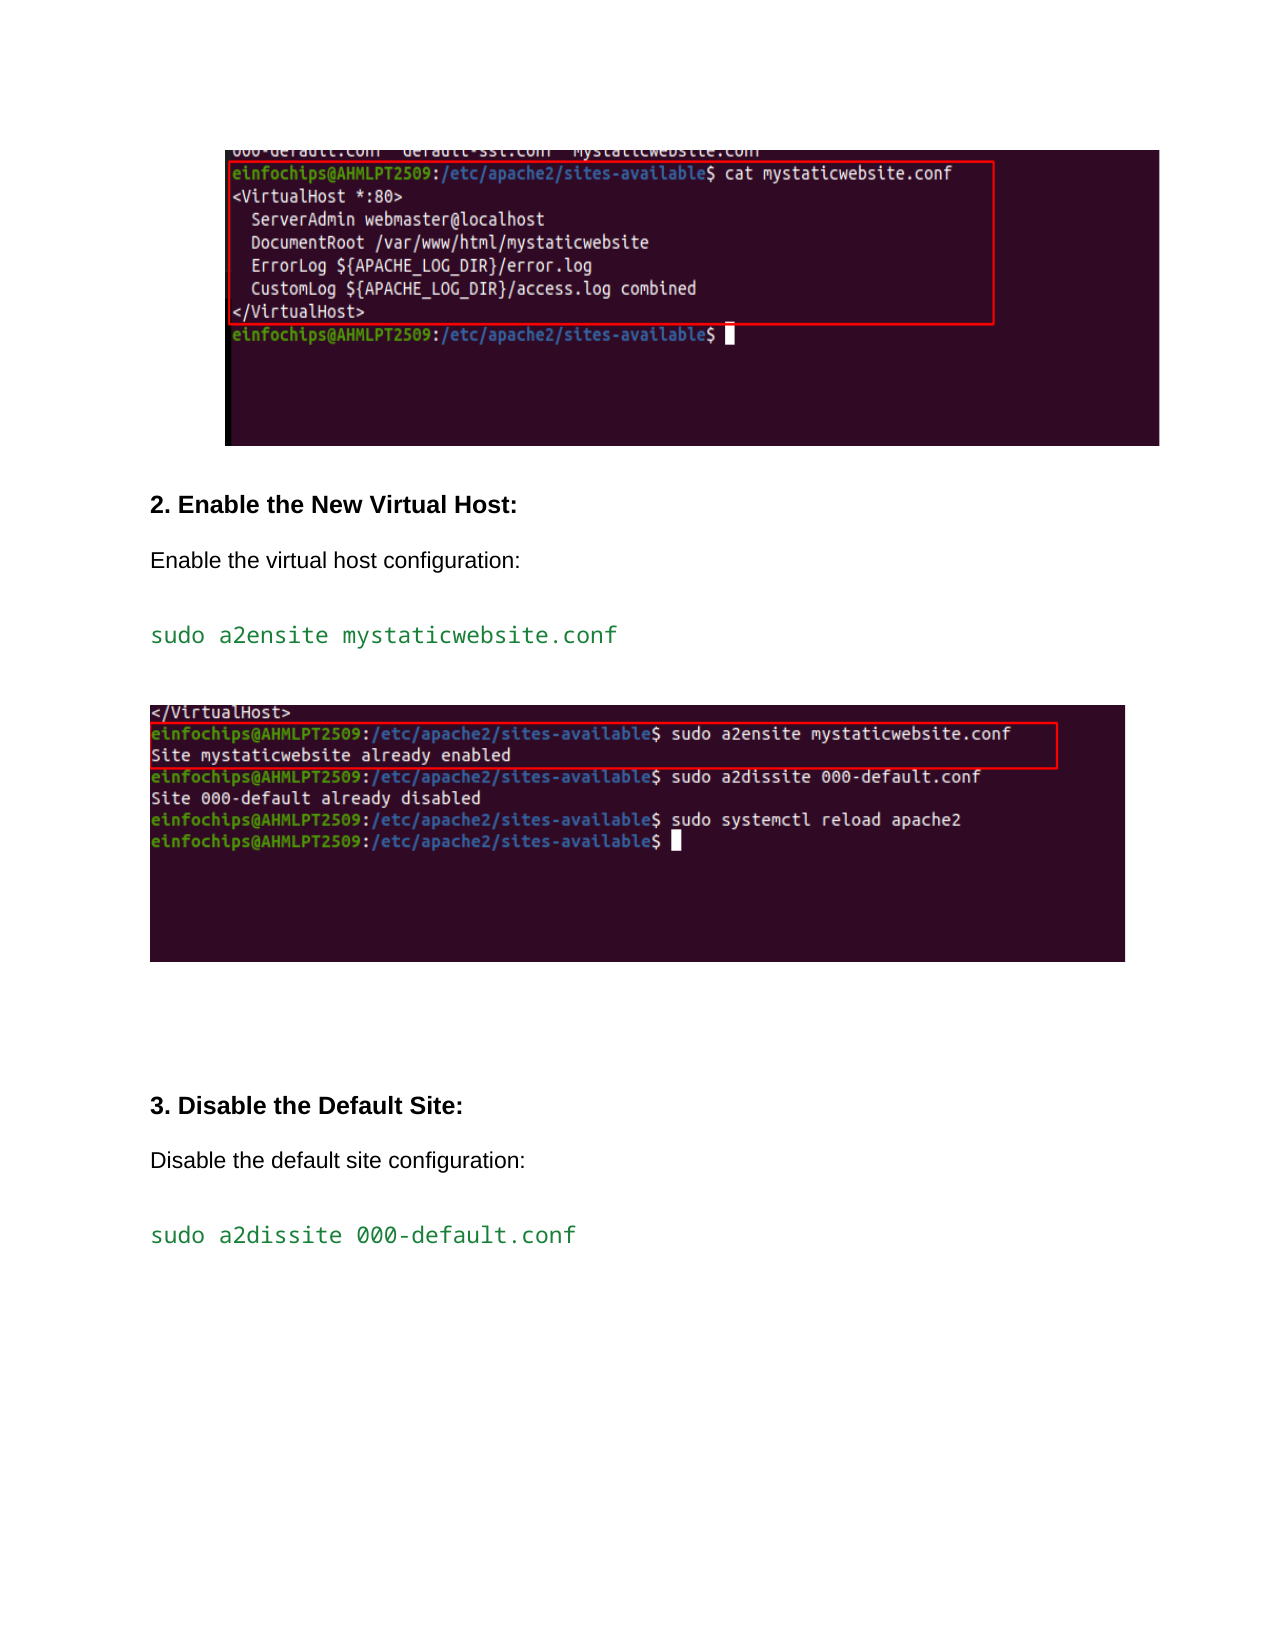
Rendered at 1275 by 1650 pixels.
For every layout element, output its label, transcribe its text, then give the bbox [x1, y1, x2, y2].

text Enable the virtual host configuration: [150, 547, 1125, 573]
text sudo a2ensite mystaticwebsite.conf [150, 619, 1125, 650]
text 3. Disable the Default Site: [150, 1091, 1125, 1120]
text 2. Enable the New Virtual Host: [150, 490, 1125, 519]
text Disable the default site configuration: [150, 1147, 1125, 1173]
text sudo a2dissite 000-default.conf [150, 1219, 1125, 1251]
